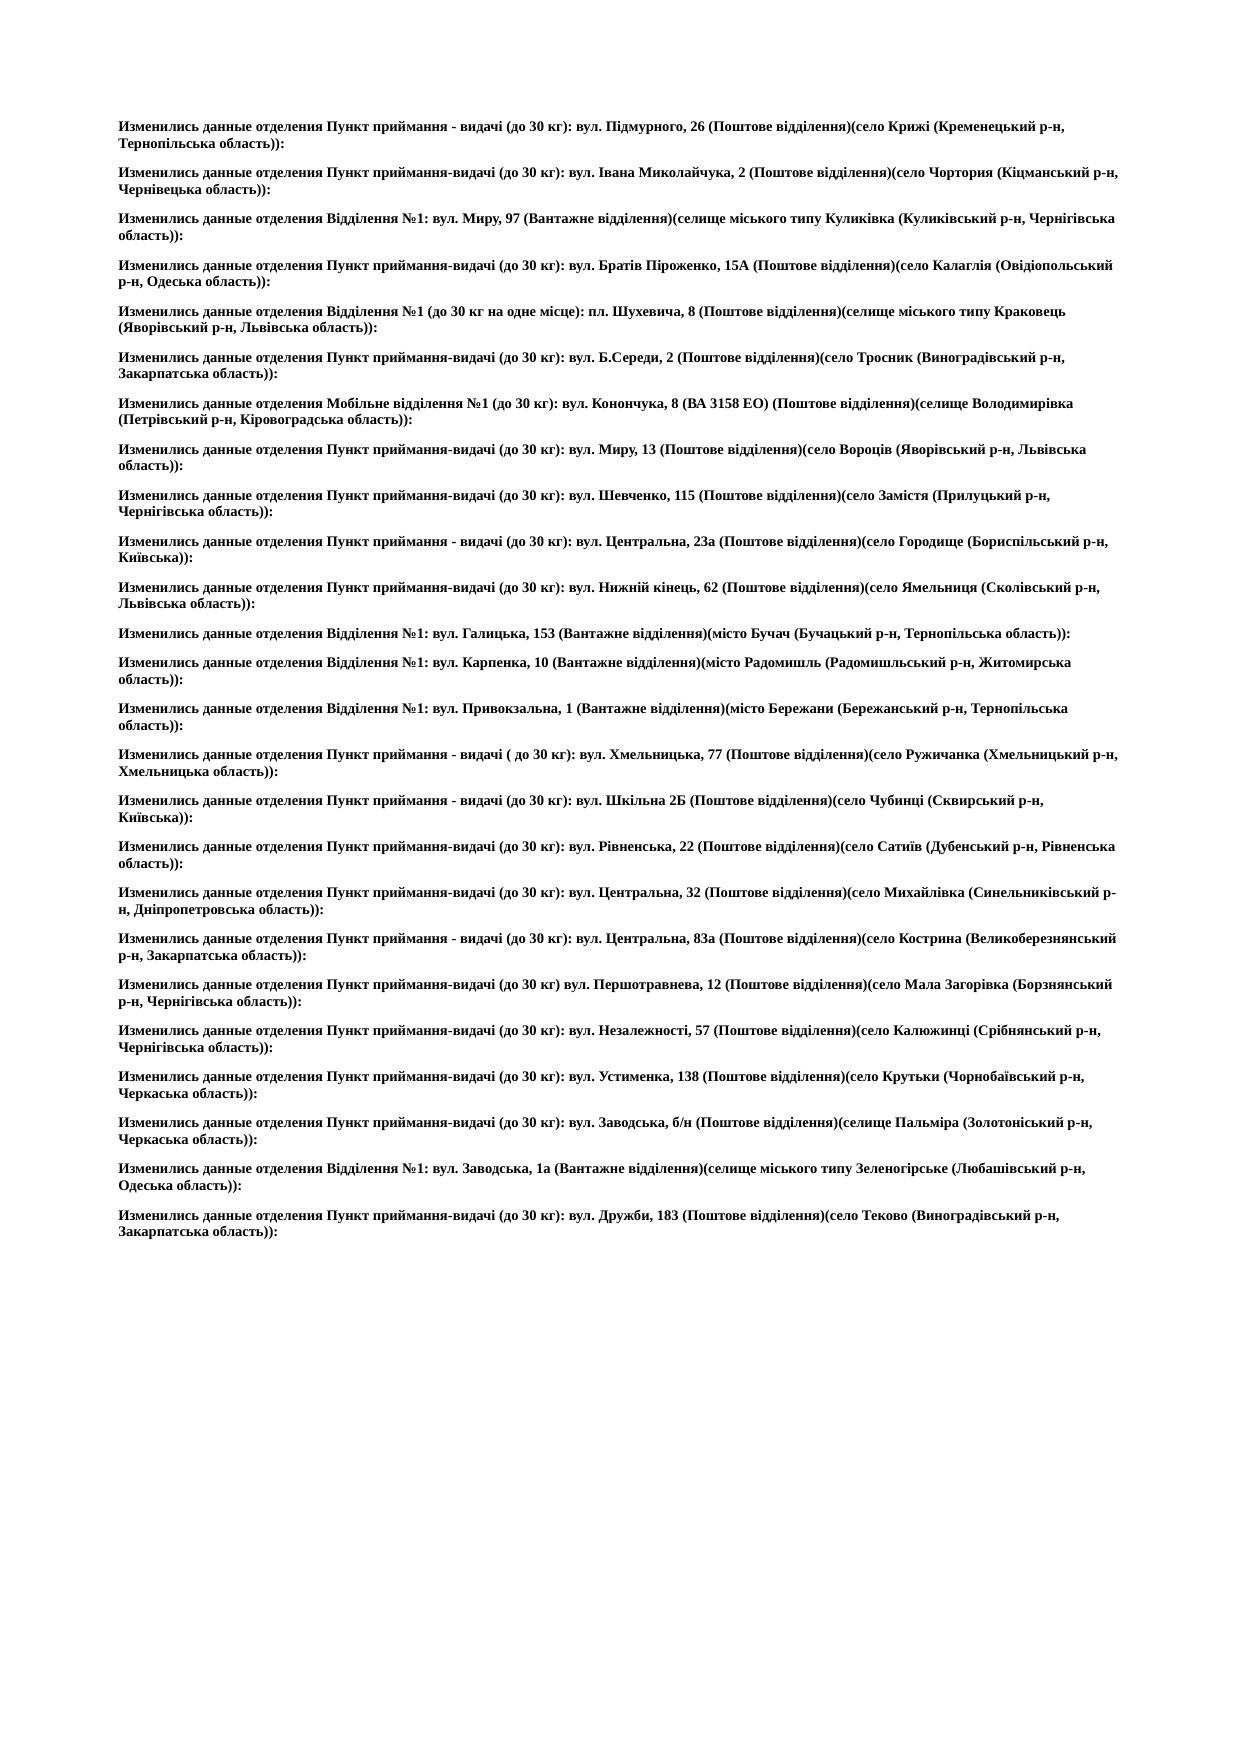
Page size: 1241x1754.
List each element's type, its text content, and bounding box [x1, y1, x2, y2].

subtitle Изменились данные отделения Пункт приймання - видачі (до 30 кг): вул. Центральна, 23а (Поштове відділення)(село Городище (Бориспільський р-н, Київська)): [118, 532, 1122, 566]
subtitle Изменились данные отделения Пункт приймання-видачі (до 30 кг): вул. Дружби, 183 (Поштове відділення)(село Теково (Виноградівський р-н, Закарпатська область)): [118, 1206, 1122, 1240]
subtitle Изменились данные отделения Відділення №1: вул. Карпенка, 10 (Вантажне відділення)(місто Радомишль (Радомишльський р-н, Житомирська область)): [118, 654, 1122, 687]
subtitle Изменились данные отделения Пункт приймання-видачі (до 30 кг): вул. Рівненська, 22 (Поштове відділення)(село Сатиїв (Дубенський р-н, Рівненська область)): [118, 838, 1122, 872]
subtitle Изменились данные отделения Пункт приймання-видачі (до 30 кг): вул. Миру, 13 (Поштове відділення)(село Вороців (Яворівський р-н, Львівська область)): [118, 440, 1122, 474]
subtitle Изменились данные отделения Пункт приймання-видачі (до 30 кг): вул. Братів Піроженко, 15А (Поштове відділення)(село Калаглія (Овідіопольський р-н, Одеська область)): [118, 256, 1122, 290]
subtitle Изменились данные отделения Пункт приймання-видачі (до 30 кг): вул. Івана Миколайчука, 2 (Поштове відділення)(село Чортория (Кіцманський р-н, Чернівецька область)): [118, 164, 1122, 198]
subtitle Изменились данные отделения Пункт приймання-видачі (до 30 кг): вул. Заводська, б/н (Поштове відділення)(селище Пальміра (Золотоніський р-н, Черкаська область)): [118, 1114, 1122, 1148]
subtitle Изменились данные отделения Пункт приймання - видачі (до 30 кг): вул. Шкільна 2Б (Поштове відділення)(село Чубинці (Сквирський р-н, Київська)): [118, 792, 1122, 826]
subtitle Изменились данные отделения Пункт приймання - видачі ( до 30 кг): вул. Хмельницька, 77 (Поштове відділення)(село Ружичанка (Хмельницький р-н, Хмельницька область)): [118, 746, 1122, 779]
subtitle Изменились данные отделения Пункт приймання-видачі (до 30 кг): вул. Центральна, 32 (Поштове відділення)(село Михайлівка (Синельниківський р-н, Дніпропетровська область)): [118, 884, 1122, 918]
subtitle Изменились данные отделения Відділення №1: вул. Привокзальна, 1 (Вантажне відділення)(місто Бережани (Бережанський р-н, Тернопільська область)): [118, 700, 1122, 733]
subtitle Изменились данные отделения Пункт приймання-видачі (до 30 кг): вул. Незалежності, 57 (Поштове відділення)(село Калюжинці (Срібнянський р-н, Чернігівська область)): [118, 1022, 1122, 1056]
subtitle Изменились данные отделения Відділення №1: вул. Миру, 97 (Вантажне відділення)(селище міського типу Куликівка (Куликівський р-н, Чернігівська область)): [118, 210, 1122, 244]
subtitle Изменились данные отделения Відділення №1 (до 30 кг на одне місце): пл. Шухевича, 8 (Поштове відділення)(селище міського типу Краковець (Яворівський р-н, Львівська область)): [118, 302, 1122, 336]
subtitle Изменились данные отделения Пункт приймання - видачі (до 30 кг): вул. Центральна, 83а (Поштове відділення)(село Кострина (Великоберезнянський р-н, Закарпатська область)): [118, 930, 1122, 964]
subtitle Изменились данные отделения Пункт приймання-видачі (до 30 кг): вул. Устименка, 138 (Поштове відділення)(село Крутьки (Чорнобаївський р-н, Черкаська область)): [118, 1068, 1122, 1102]
subtitle Изменились данные отделения Пункт приймання-видачі (до 30 кг): вул. Шевченко, 115 (Поштове відділення)(село Замістя (Прилуцький р-н, Чернігівська область)): [118, 486, 1122, 520]
subtitle Изменились данные отделения Пункт приймання-видачі (до 30 кг): вул. Б.Середи, 2 (Поштове відділення)(село Тросник (Виноградівський р-н, Закарпатська область)): [118, 348, 1122, 382]
subtitle Изменились данные отделения Пункт приймання-видачі (до 30 кг): вул. Нижній кінець, 62 (Поштове відділення)(село Ямельниця (Сколівський р-н, Львівська область)): [118, 578, 1122, 612]
subtitle Изменились данные отделения Відділення №1: вул. Заводська, 1а (Вантажне відділення)(селище міського типу Зеленогірське (Любашівський р-н, Одеська область)): [118, 1160, 1122, 1194]
subtitle Изменились данные отделения Пункт приймання-видачі (до 30 кг) вул. Першотравнева, 12 (Поштове відділення)(село Мала Загорівка (Борзнянський р-н, Чернігівська область)): [118, 976, 1122, 1010]
subtitle Изменились данные отделения Мобільне відділення №1 (до 30 кг): вул. Конончука, 8 (ВА 3158 ЕО) (Поштове відділення)(селище Володимирівка (Петрівський р-н, Кіровоградська область)): [118, 394, 1122, 428]
subtitle Изменились данные отделения Відділення №1: вул. Галицька, 153 (Вантажне відділення)(місто Бучач (Бучацький р-н, Тернопільська область)): [118, 624, 1122, 641]
subtitle Изменились данные отделения Пункт приймання - видачі (до 30 кг): вул. Підмурного, 26 (Поштове відділення)(село Крижі (Кременецький р-н, Тернопільська область)): [118, 118, 1122, 152]
